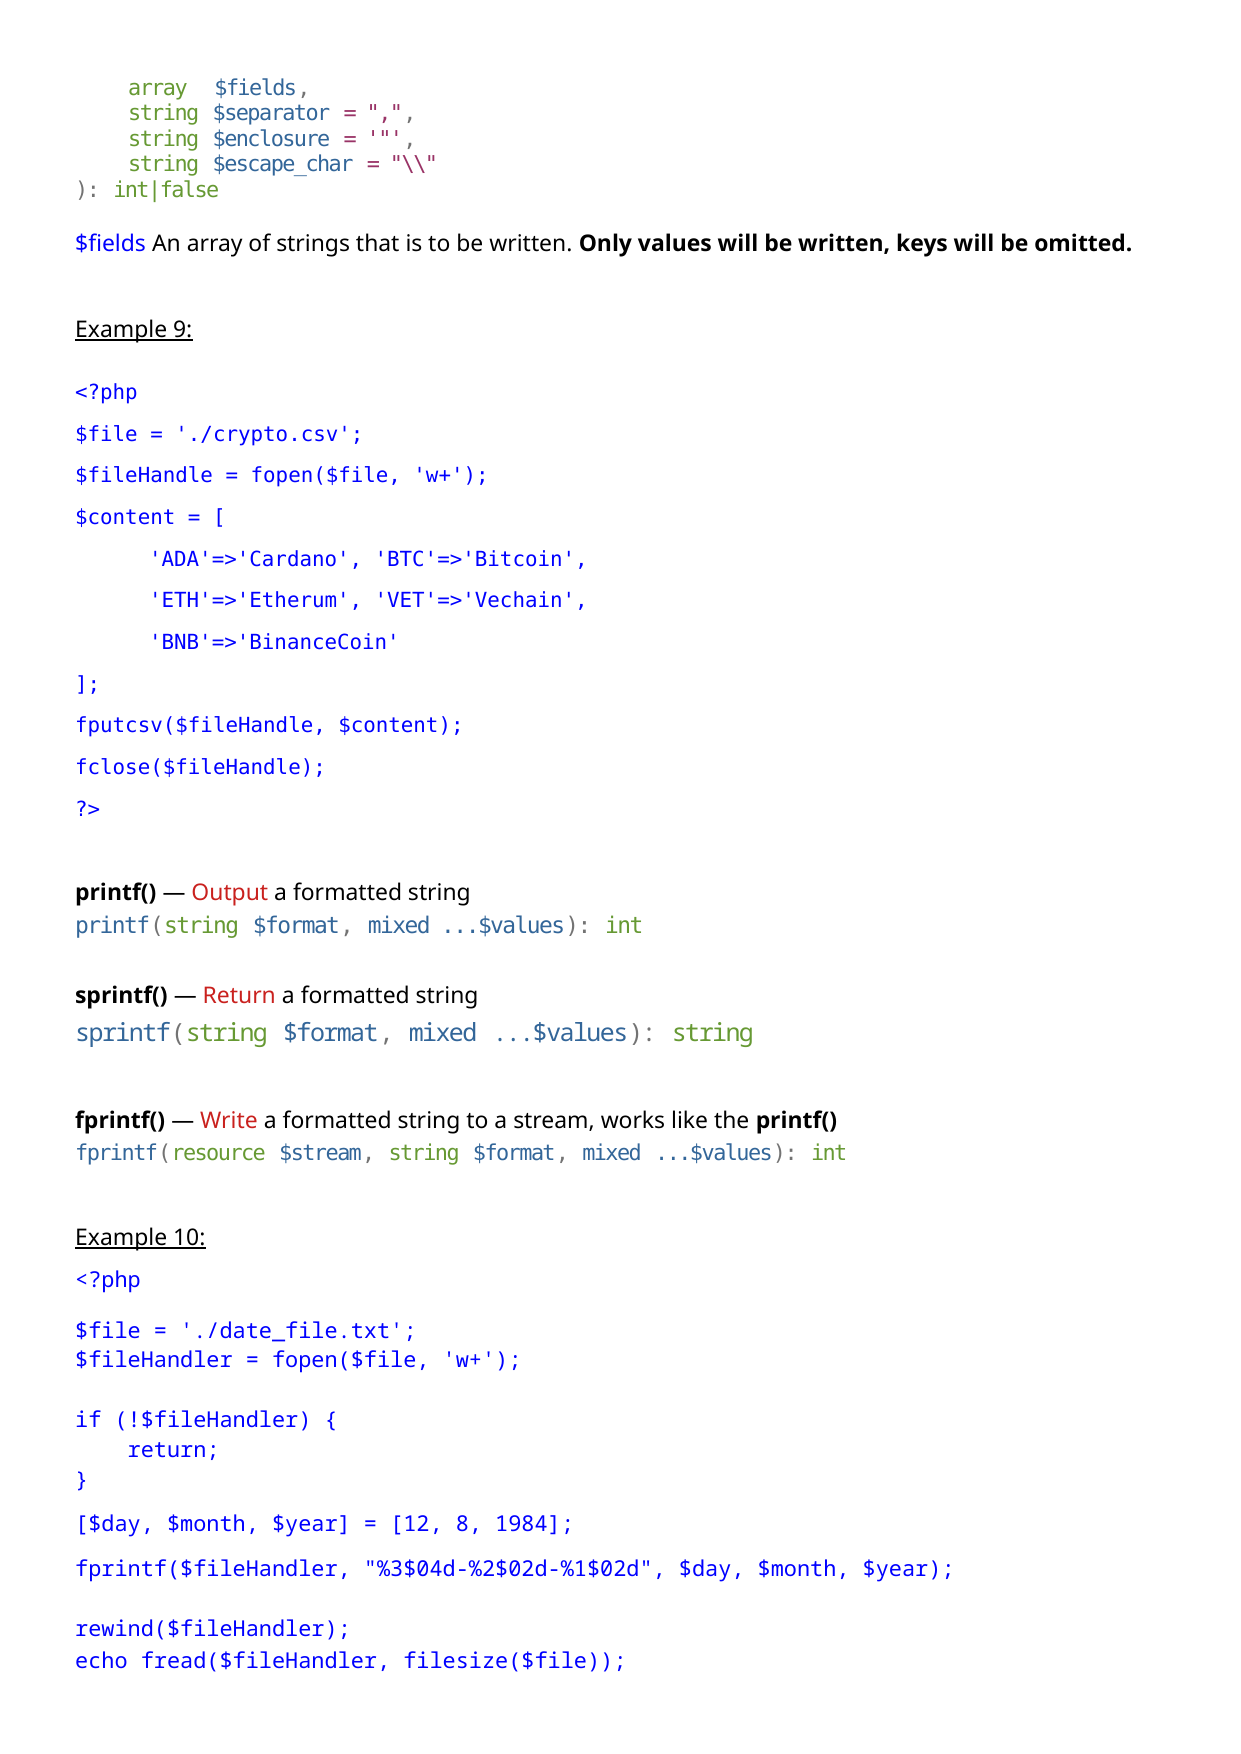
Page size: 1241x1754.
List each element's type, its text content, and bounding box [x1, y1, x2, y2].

text } [75, 1463, 1166, 1493]
text sprintf() — Return a formatted string [75, 978, 1166, 1010]
text <?php [75, 1264, 1166, 1293]
text $content = [ [75, 499, 1166, 529]
text fprintf($fileHandler, "%3$04d-%2$02d-%1$02d", $day, $month, $year); [75, 1553, 1166, 1583]
text printf() — Output a formatted string [75, 876, 1166, 907]
text 'BNB'=>'BinanceCoin' [75, 624, 1166, 654]
text array $fields, string $separator = ",", string $enclosure = '"', string $escape_char = "\\" ): int|false [75, 75, 1166, 203]
text fprintf(resource $stream, string $format, mixed ...$values): int [75, 1140, 1166, 1166]
text Example 9: [75, 313, 1166, 344]
text sprintf(string $format, mixed ...$values): string [75, 1014, 1166, 1048]
text if (!$fileHandler) { [75, 1404, 1166, 1434]
text printf(string $format, mixed ...$values): int [75, 912, 1166, 939]
text rewind($fileHandler); [75, 1613, 1166, 1642]
text fclose($fileHandle); [75, 749, 1166, 779]
text ]; [75, 666, 1166, 696]
text return; [75, 1434, 1166, 1463]
text <?php [75, 380, 1166, 404]
text fprintf() — Write a formatted string to a stream, works like the printf() [75, 1104, 1166, 1135]
text echo fread($fileHandler, filesize($file)); [75, 1646, 1166, 1675]
text $file = './date_file.txt'; [75, 1314, 1166, 1344]
text $file = './crypto.csv'; [75, 416, 1166, 446]
text 'ETH'=>'Etherum', 'VET'=>'Vechain', [75, 583, 1166, 612]
text $fileHandle = fopen($file, 'w+'); [75, 458, 1166, 487]
text ?> [75, 791, 1166, 821]
text 'ADA'=>'Cardano', 'BTC'=>'Bitcoin', [75, 541, 1166, 571]
text $fileHandler = fopen($file, 'w+'); [75, 1344, 1166, 1374]
text [$day, $month, $year] = [12, 8, 1984]; [75, 1508, 1166, 1538]
subtitle $fields An array of strings that is to be written. Only values will be written, keys will be omitted. [75, 227, 1166, 258]
text fputcsv($fileHandle, $content); [75, 708, 1166, 737]
text Example 10: [75, 1221, 1166, 1252]
